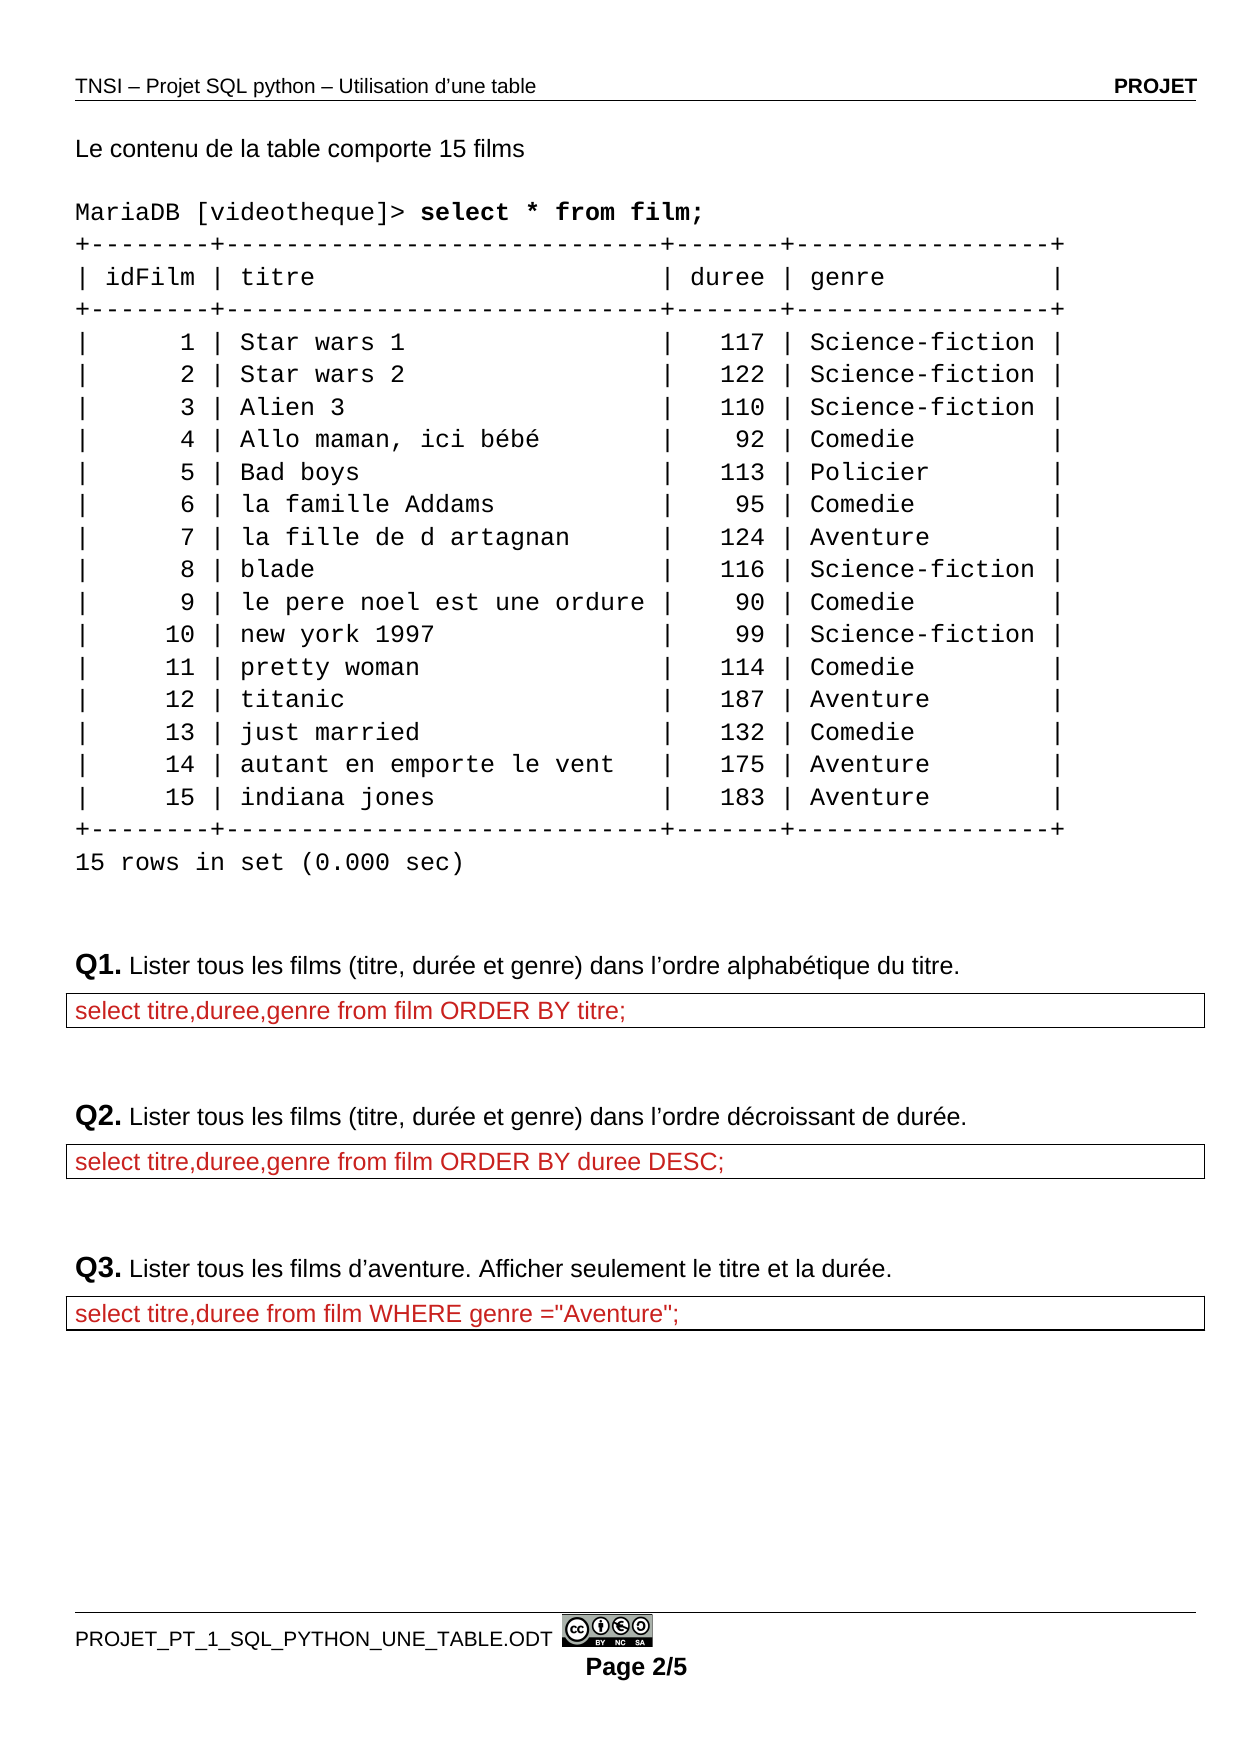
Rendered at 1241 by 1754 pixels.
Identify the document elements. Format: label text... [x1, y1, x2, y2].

text | idFilm | titre | duree | genre | [75, 264, 1196, 293]
text | 6 | la famille Addams | 95 | Comedie | [75, 492, 1196, 520]
text | 5 | Bad boys | 113 | Policier | [75, 459, 1196, 488]
text +--------+-----------------------------+-------+-----------------+ [75, 817, 1196, 845]
text Q3. Lister tous les films d’aventure. Afficher seulement le titre et la durée. [75, 1249, 1196, 1283]
text | 12 | titanic | 187 | Aventure | [75, 687, 1196, 715]
text MariaDB [videotheque]> select * from film; [75, 199, 1196, 228]
text | 4 | Allo maman, ici bébé | 92 | Comedie | [75, 427, 1196, 455]
text | 14 | autant en emporte le vent | 175 | Aventure | [75, 752, 1196, 780]
text | 3 | Alien 3 | 110 | Science-fiction | [75, 394, 1196, 423]
text select titre,duree from film WHERE genre ="Aventure"; [67, 1297, 1204, 1329]
text Q2. Lister tous les films (titre, durée et genre) dans l’ordre décroissant de durée. [75, 1098, 1196, 1132]
text 15 rows in set (0.000 sec) [75, 849, 1196, 878]
text Le contenu de la table comporte 15 films [75, 134, 1196, 163]
text | 2 | Star wars 2 | 122 | Science-fiction | [75, 362, 1196, 390]
text | 7 | la fille de d artagnan | 124 | Aventure | [75, 524, 1196, 553]
picture [562, 1614, 653, 1647]
text Q1. Lister tous les films (titre, durée et genre) dans l’ordre alphabétique du titre. [75, 947, 1196, 980]
text | 11 | pretty woman | 114 | Comedie | [75, 654, 1196, 683]
text +--------+-----------------------------+-------+-----------------+ [75, 297, 1196, 325]
text | 1 | Star wars 1 | 117 | Science-fiction | [75, 329, 1196, 358]
text | 8 | blade | 116 | Science-fiction | [75, 557, 1196, 585]
text select titre,duree,genre from film ORDER BY titre; [67, 994, 1204, 1027]
text | 13 | just married | 132 | Comedie | [75, 719, 1196, 748]
text | 15 | indiana jones | 183 | Aventure | [75, 784, 1196, 813]
text +--------+-----------------------------+-------+-----------------+ [75, 232, 1196, 260]
text | 9 | le pere noel est une ordure | 90 | Comedie | [75, 589, 1196, 618]
text select titre,duree,genre from film ORDER BY duree DESC; [67, 1145, 1204, 1178]
text | 10 | new york 1997 | 99 | Science-fiction | [75, 622, 1196, 650]
